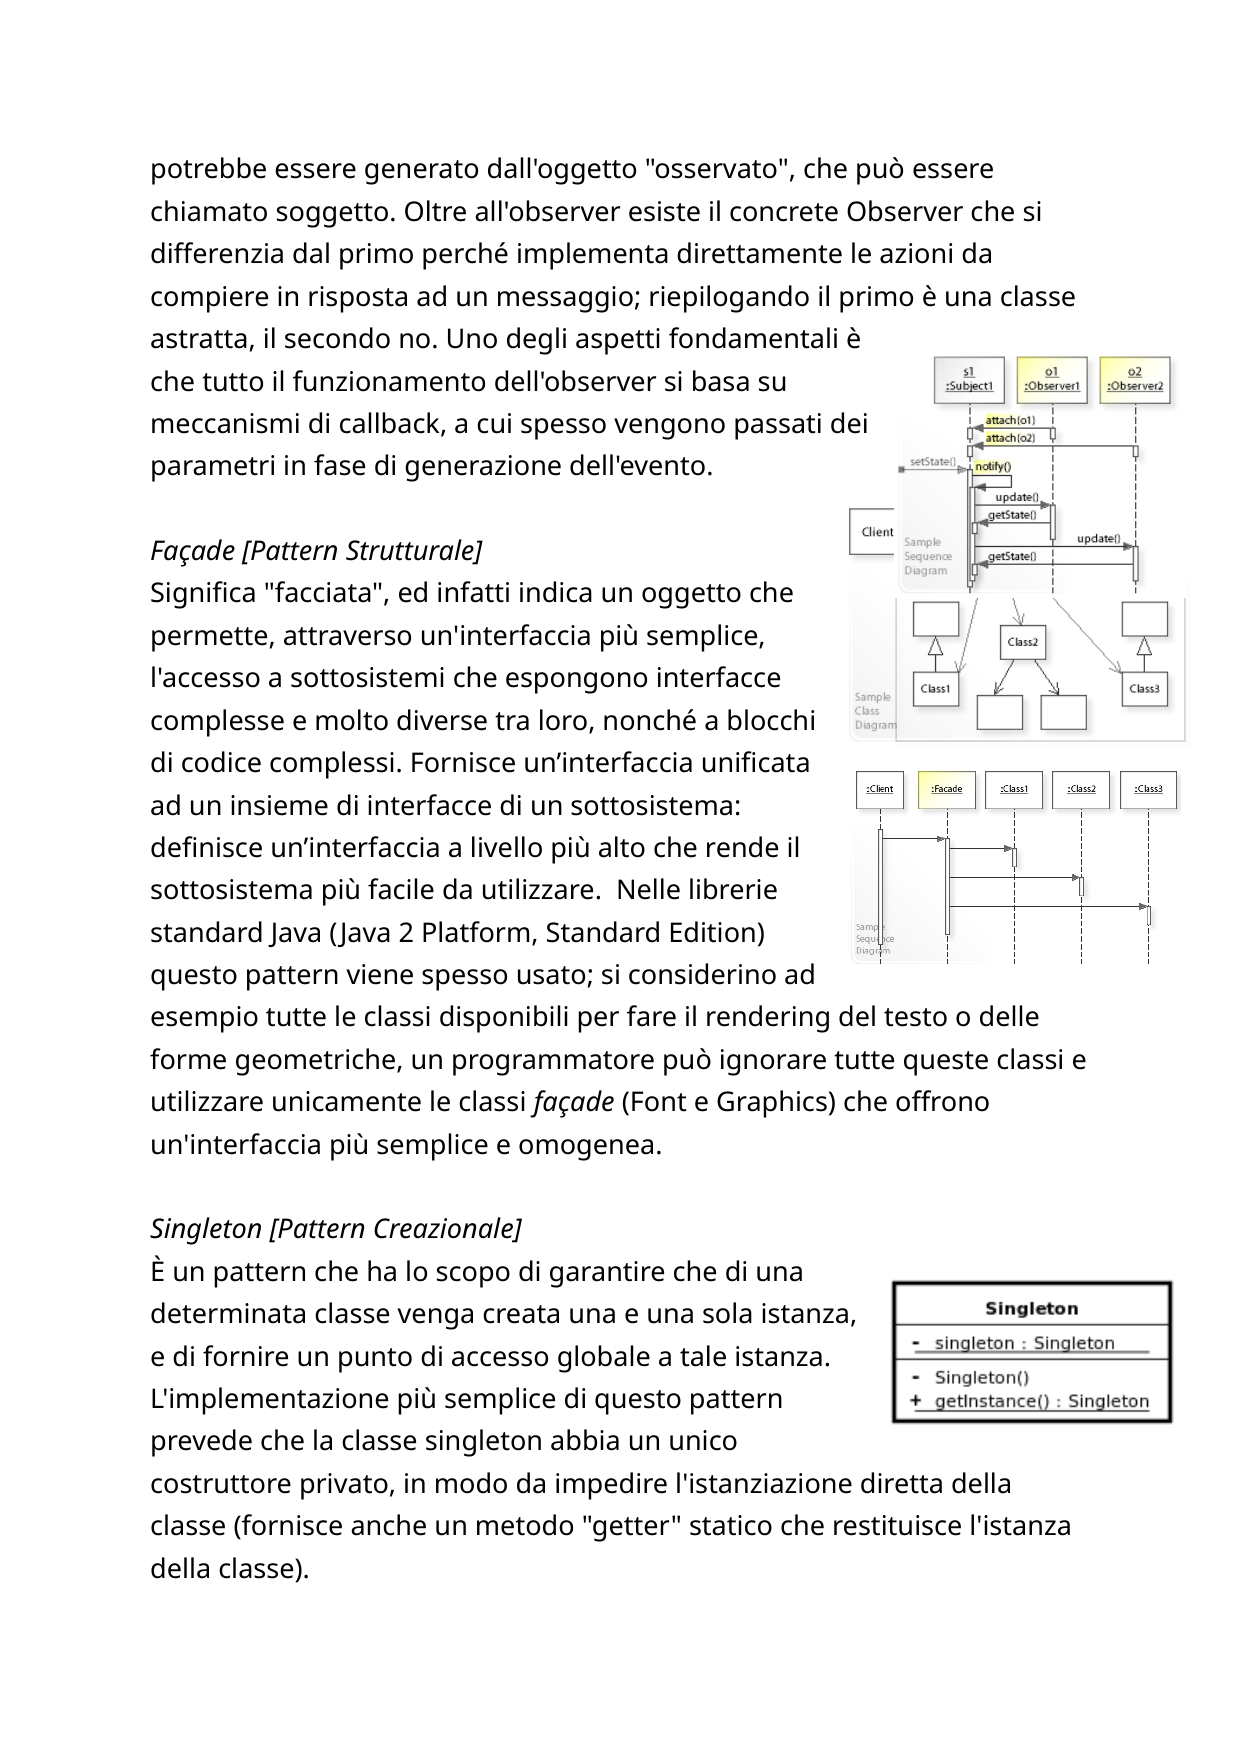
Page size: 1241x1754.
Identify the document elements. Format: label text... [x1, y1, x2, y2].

text È un pattern che ha lo scopo di garantire che di una determinata classe venga creata una e una sola istanza, e di fornire un punto di accesso globale a tale istanza. [150, 1252, 1090, 1374]
text Significa "facciata", ed infatti indica un oggetto che permette, attraverso un'interfaccia più semplice, l'accesso a sottosistemi che espongono interfacce complesse e molto diverse tra loro, nonché a blocchi di codice complessi. Fornisce un’interfaccia unificata ad un insieme di interfacce di un sottosistema: definisce un’interfaccia a livello più alto che rende il sottosistema più facile da utilizzare. Nelle librerie standard Java (Java 2 Platform, Standard Edition) questo pattern viene spesso usato; si considerino ad esempio tutte le classi disponibili per fare il rendering del testo o delle forme geometriche, un programmatore può ignorare tutte queste classi e utilizzare unicamente le classi façade (Font e Graphics) che offrono un'interfaccia più semplice e omogenea. [150, 574, 1090, 1162]
text L'implementazione più semplice di questo pattern prevede che la classe singleton abbia un unico costruttore privato, in modo da impedire l'istanziazione diretta della classe (fornisce anche un metodo "getter" statico che restituisce l'istanza della classe). [150, 1379, 1090, 1586]
text potrebbe essere generato dall'oggetto "osservato", che può essere chiamato soggetto. Oltre all'observer esiste il concrete Observer che si differenzia dal primo perché implementa direttamente le azioni da compiere in risposta ad un messaggio; riepilogando il primo è una classe astratta, il secondo no. Uno degli aspetti fondamentali è che tutto il funzionamento dell'observer si basa su meccanismi di callback, a cui spesso vengono passati dei parametri in fase di generazione dell'evento. [150, 150, 1090, 484]
picture [848, 763, 1181, 970]
picture [845, 354, 1192, 748]
text Façade [Pattern Strutturale] [150, 532, 845, 568]
text Singleton [Pattern Creazionale] [150, 1210, 1090, 1247]
picture [887, 1275, 1179, 1429]
